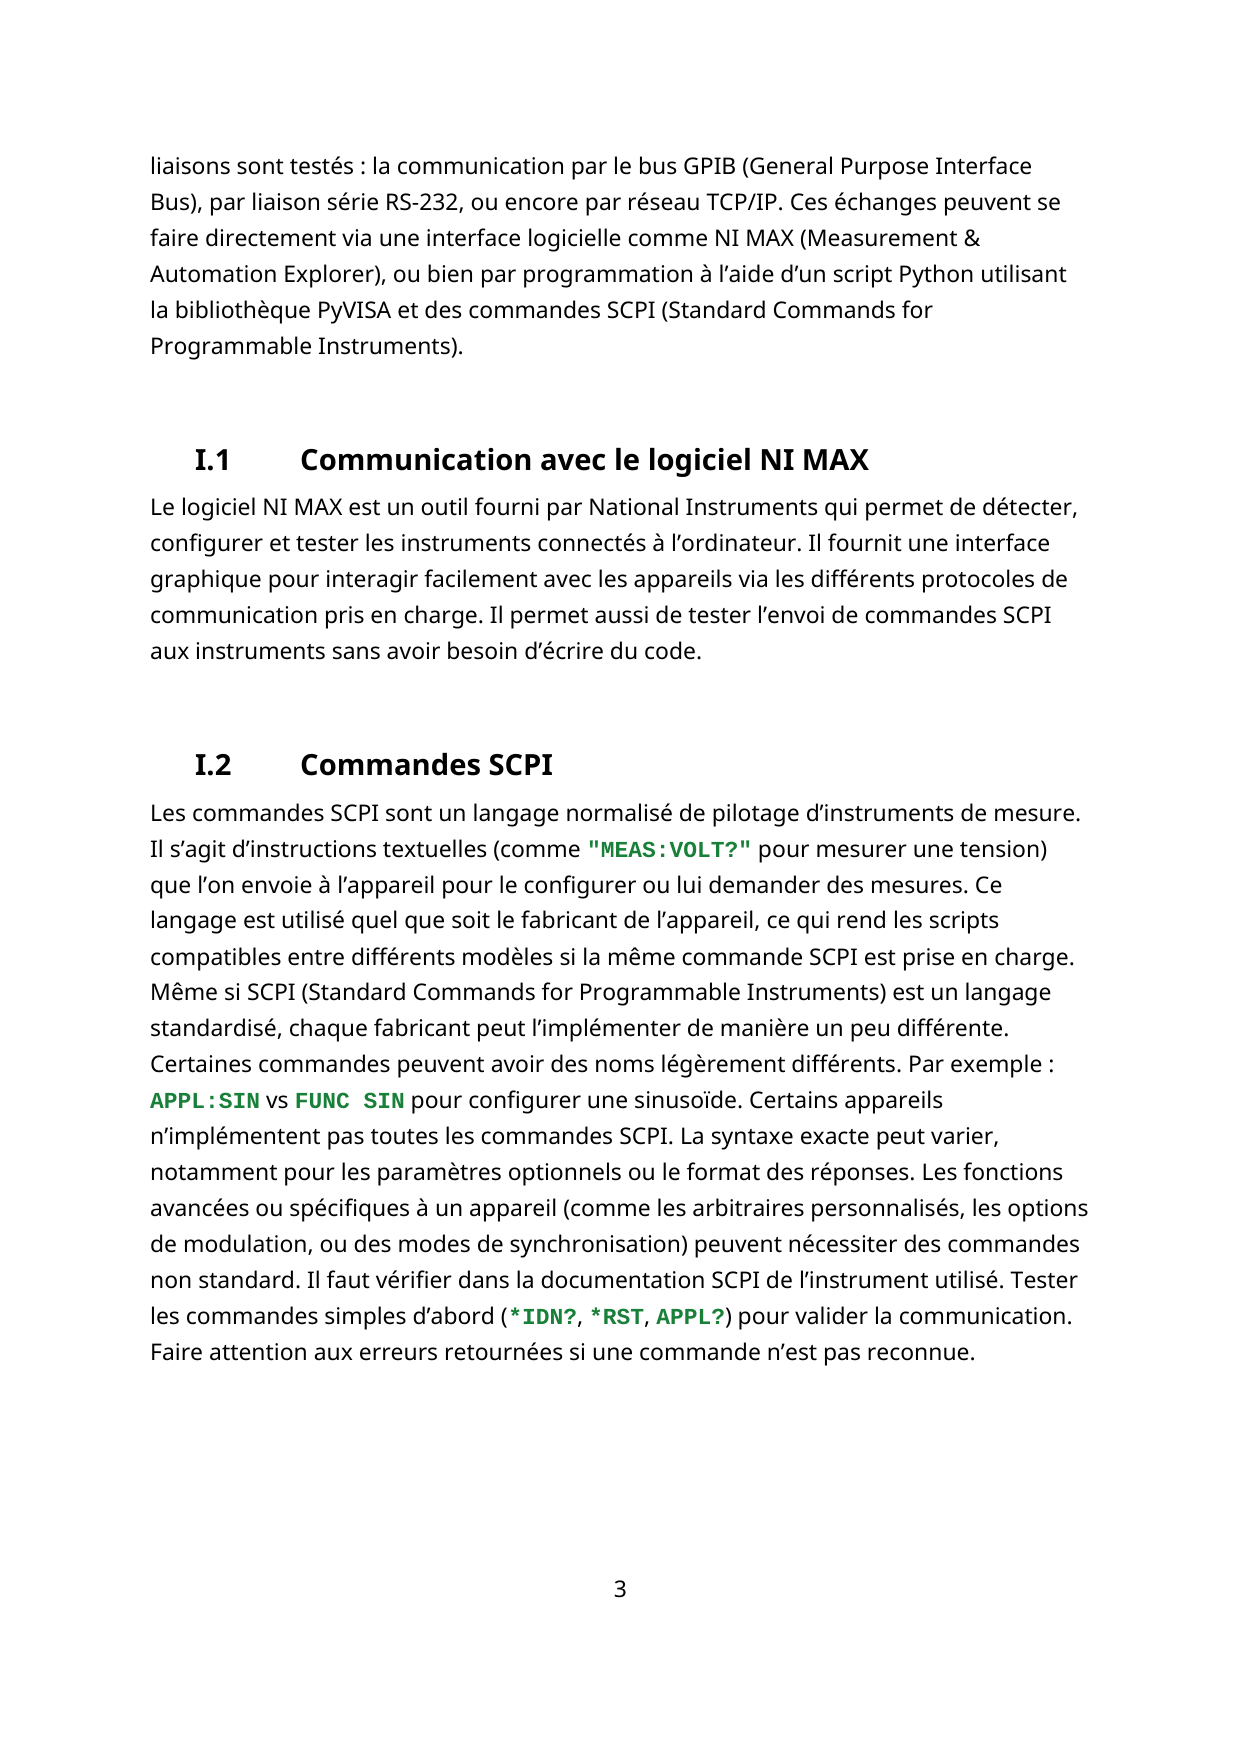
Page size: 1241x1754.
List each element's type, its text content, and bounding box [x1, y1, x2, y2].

text Le logiciel NI MAX est un outil fourni par National Instruments qui permet de détecter, configurer et tester les instruments connectés à l’ordinateur. Il fournit une interface graphique pour interagir facilement avec les appareils via les différents protocoles de communication pris en charge. Il permet aussi de tester l’envoi de commandes SCPI aux instruments sans avoir besoin d’écrire du code. [150, 491, 1090, 666]
text liaisons sont testés : la communication par le bus GPIB (General Purpose Interface Bus), par liaison série RS-232, ou encore par réseau TCP/IP. Ces échanges peuvent se faire directement via une interface logicielle comme NI MAX (Measurement & Automation Explorer), ou bien par programmation à l’aide d’un script Python utilisant la bibliothèque PyVISA et des commandes SCPI (Standard Commands for Programmable Instruments). [150, 150, 1090, 361]
text Les commandes SCPI sont un langage normalisé de pilotage d’instruments de mesure. Il s’agit d’instructions textuelles (comme "MEAS:VOLT?" pour mesurer une tension) que l’on envoie à l’appareil pour le configurer ou lui demander des mesures. Ce langage est utilisé quel que soit le fabricant de l’appareil, ce qui rend les scripts compatibles entre différents modèles si la même commande SCPI est prise en charge. Même si SCPI (Standard Commands for Programmable Instruments) est un langage standardisé, chaque fabricant peut l’implémenter de manière un peu différente. Certaines commandes peuvent avoir des noms légèrement différents. Par exemple : APPL:SIN vs FUNC SIN pour configurer une sinusoïde. Certains appareils n’implémentent pas toutes les commandes SCPI. La syntaxe exacte peut varier, notamment pour les paramètres optionnels ou le format des réponses. Les fonctions avancées ou spécifiques à un appareil (comme les arbitraires personnalisés, les options de modulation, ou des modes de synchronisation) peuvent nécessiter des commandes non standard. Il faut vérifier dans la documentation SCPI de l’instrument utilisé. Tester les commandes simples d’abord (*IDN?, *RST, APPL?) pour valider la communication. Faire attention aux erreurs retournées si une commande n’est pas reconnue. [150, 797, 1090, 1367]
subtitle Commandes SCPI [150, 744, 1090, 784]
subtitle Communication avec le logiciel NI MAX [150, 439, 1090, 479]
